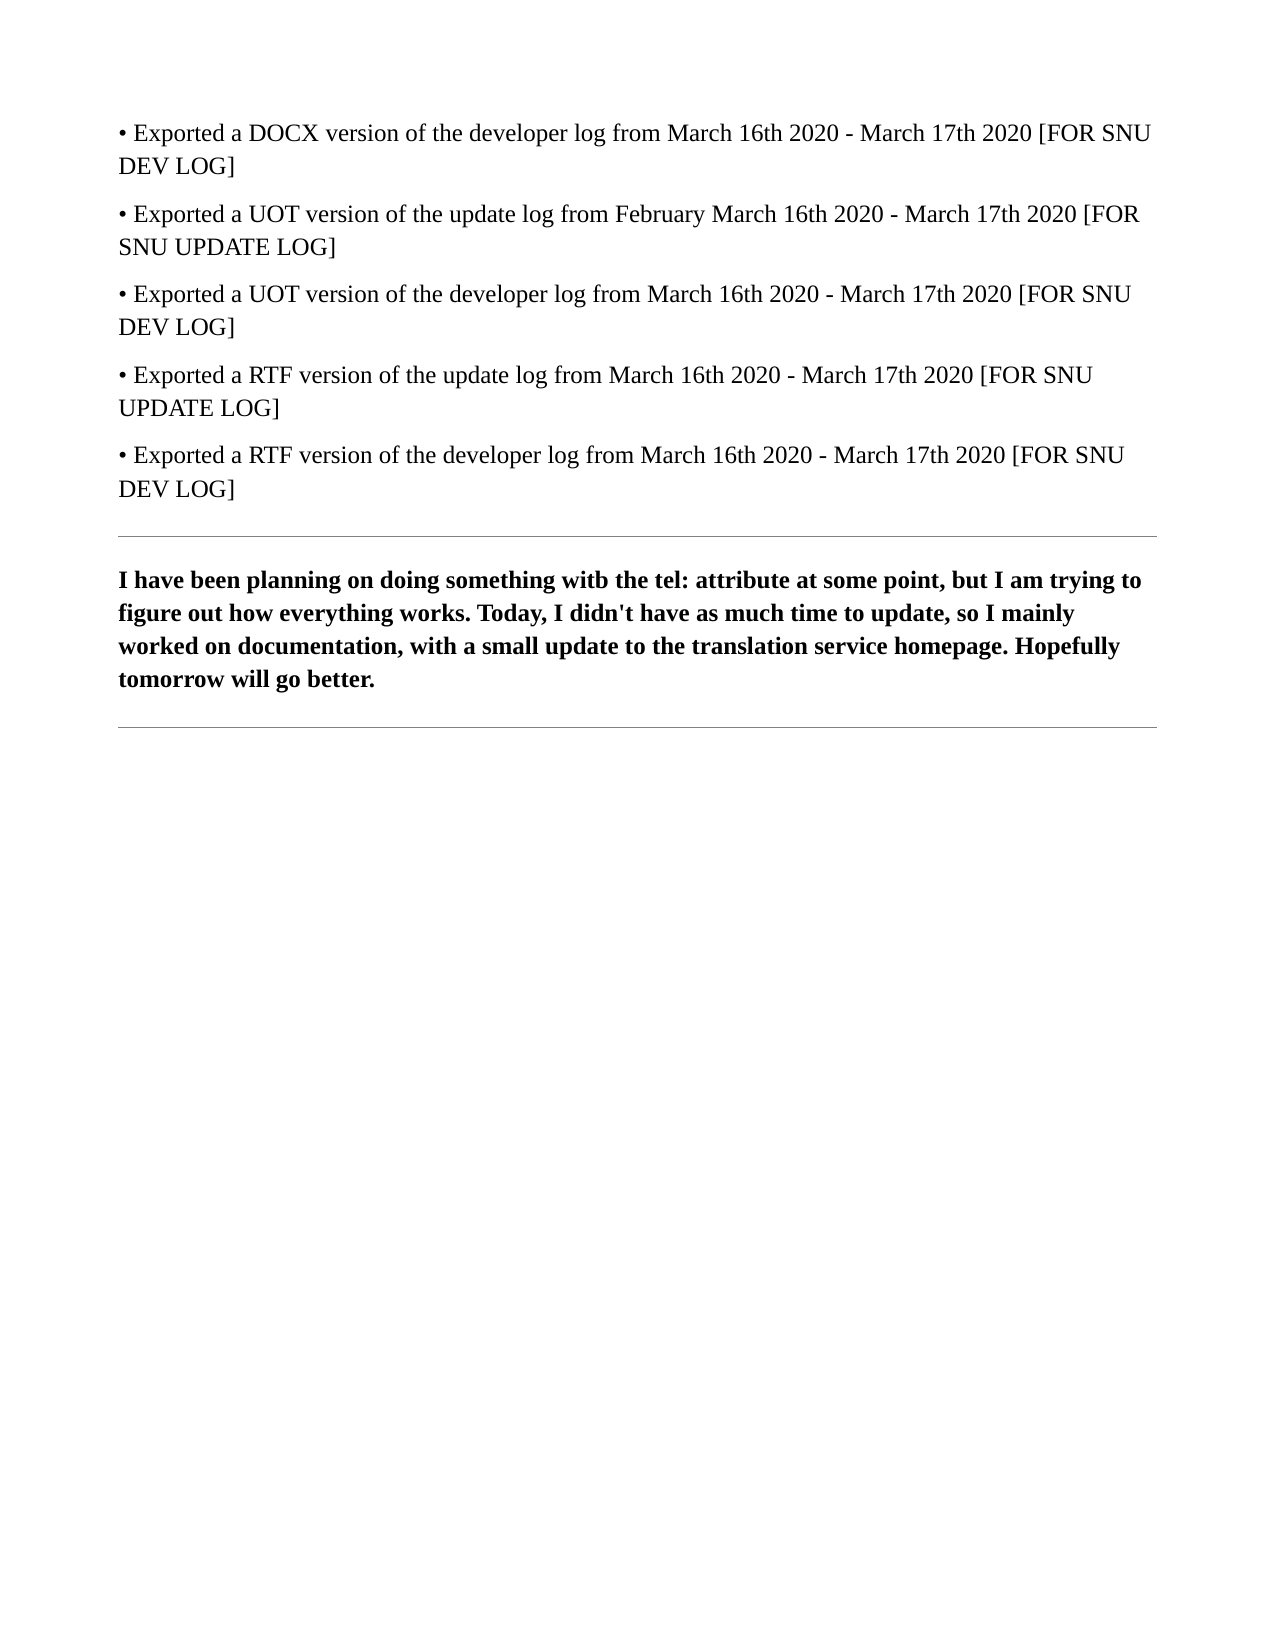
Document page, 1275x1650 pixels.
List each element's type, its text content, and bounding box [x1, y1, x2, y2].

text • Exported a RTF version of the update log from March 16th 2020 - March 17th 2020 [FOR SNU UPDATE LOG] [118, 360, 1157, 422]
text I have been planning on doing something witb the tel: attribute at some point, but I am trying to figure out how everything works. Today, I didn't have as much time to update, so I mainly worked on documentation, with a small update to the translation service homepage. Hopefully tomorrow will go better. [118, 565, 1157, 693]
text • Exported a UOT version of the developer log from March 16th 2020 - March 17th 2020 [FOR SNU DEV LOG] [118, 279, 1157, 341]
text • Exported a RTF version of the developer log from March 16th 2020 - March 17th 2020 [FOR SNU DEV LOG] [118, 441, 1157, 502]
text • Exported a DOCX version of the developer log from March 16th 2020 - March 17th 2020 [FOR SNU DEV LOG] [118, 118, 1157, 180]
text • Exported a UOT version of the update log from February March 16th 2020 - March 17th 2020 [FOR SNU UPDATE LOG] [118, 199, 1157, 261]
